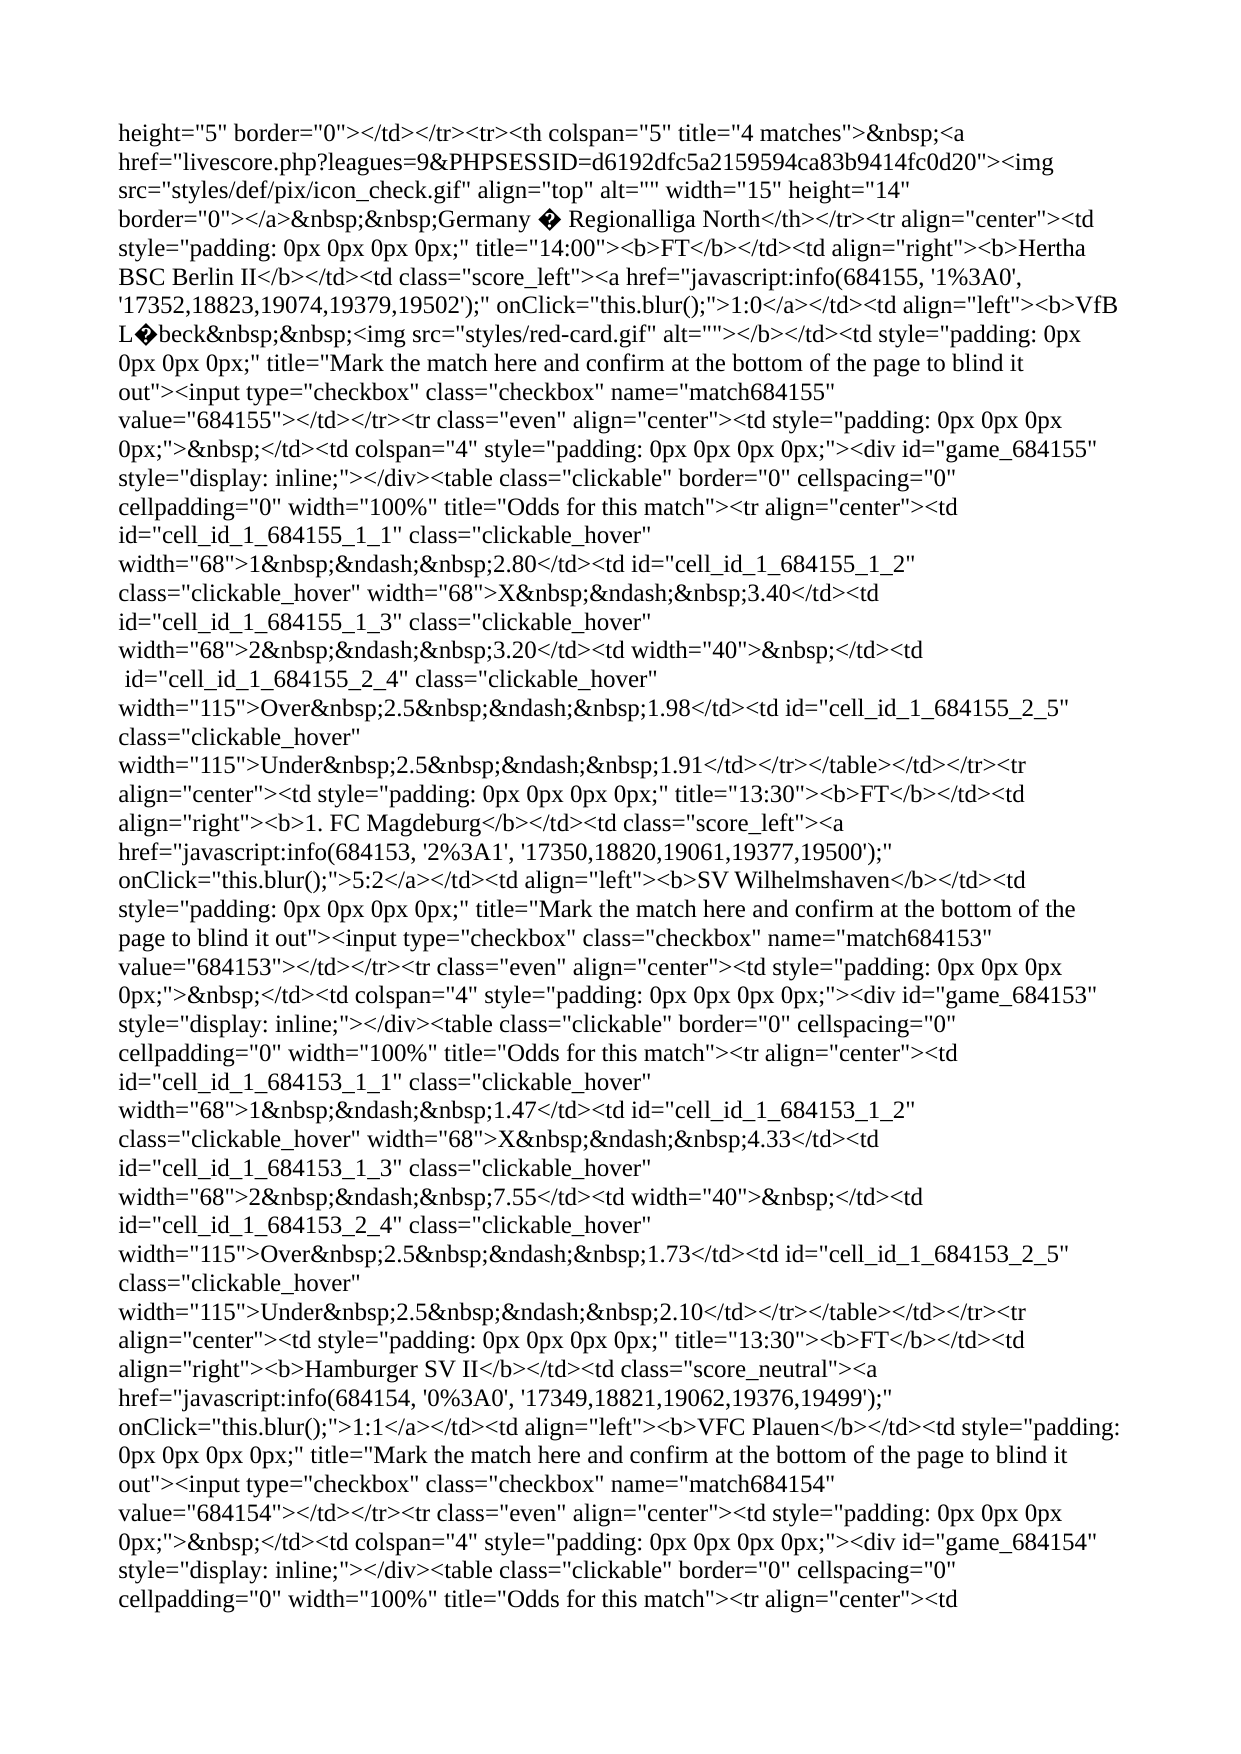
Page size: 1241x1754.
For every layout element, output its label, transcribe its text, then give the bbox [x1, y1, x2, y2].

text height="5" border="0"></td></tr><tr><th colspan="5" title="4 matches">&nbsp;<a href="livescore.php?leagues=9&PHPSESSID=d6192dfc5a2159594ca83b9414fc0d20"><img src="styles/def/pix/icon_check.gif" align="top" alt="" width="15" height="14" border="0"></a>&nbsp;&nbsp;Germany � Regionalliga North</th></tr><tr align="center"><td style="padding: 0px 0px 0px 0px;" title="14:00"><b>FT</b></td><td align="right"><b>Hertha BSC Berlin II</b></td><td class="score_left"><a href="javascript:info(684155, '1%3A0', '17352,18823,19074,19379,19502');" onClick="this.blur();">1:0</a></td><td align="left"><b>VfB L�beck&nbsp;&nbsp;<img src="styles/red-card.gif" alt=""></b></td><td style="padding: 0px 0px 0px 0px;" title="Mark the match here and confirm at the bottom of the page to blind it out"><input type="checkbox" class="checkbox" name="match684155" value="684155"></td></tr><tr class="even" align="center"><td style="padding: 0px 0px 0px 0px;">&nbsp;</td><td colspan="4" style="padding: 0px 0px 0px 0px;"><div id="game_684155" style="display: inline;"></div><table class="clickable" border="0" cellspacing="0" cellpadding="0" width="100%" title="Odds for this match"><tr align="center"><td id="cell_id_1_684155_1_1" class="clickable_hover" width="68">1&nbsp;&ndash;&nbsp;2.80</td><td id="cell_id_1_684155_1_2" class="clickable_hover" width="68">X&nbsp;&ndash;&nbsp;3.40</td><td id="cell_id_1_684155_1_3" class="clickable_hover" width="68">2&nbsp;&ndash;&nbsp;3.20</td><td width="40">&nbsp;</td><td [118, 118, 1122, 664]
text id="cell_id_1_684155_2_4" class="clickable_hover" width="115">Over&nbsp;2.5&nbsp;&ndash;&nbsp;1.98</td><td id="cell_id_1_684155_2_5" class="clickable_hover" width="115">Under&nbsp;2.5&nbsp;&ndash;&nbsp;1.91</td></tr></table></td></tr><tr align="center"><td style="padding: 0px 0px 0px 0px;" title="13:30"><b>FT</b></td><td align="right"><b>1. FC Magdeburg</b></td><td class="score_left"><a href="javascript:info(684153, '2%3A1', '17350,18820,19061,19377,19500');" onClick="this.blur();">5:2</a></td><td align="left"><b>SV Wilhelmshaven</b></td><td style="padding: 0px 0px 0px 0px;" title="Mark the match here and confirm at the bottom of the page to blind it out"><input type="checkbox" class="checkbox" name="match684153" value="684153"></td></tr><tr class="even" align="center"><td style="padding: 0px 0px 0px 0px;">&nbsp;</td><td colspan="4" style="padding: 0px 0px 0px 0px;"><div id="game_684153" style="display: inline;"></div><table class="clickable" border="0" cellspacing="0" cellpadding="0" width="100%" title="Odds for this match"><tr align="center"><td id="cell_id_1_684153_1_1" class="clickable_hover" width="68">1&nbsp;&ndash;&nbsp;1.47</td><td id="cell_id_1_684153_1_2" class="clickable_hover" width="68">X&nbsp;&ndash;&nbsp;4.33</td><td id="cell_id_1_684153_1_3" class="clickable_hover" width="68">2&nbsp;&ndash;&nbsp;7.55</td><td width="40">&nbsp;</td><td id="cell_id_1_684153_2_4" class="clickable_hover" width="115">Over&nbsp;2.5&nbsp;&ndash;&nbsp;1.73</td><td id="cell_id_1_684153_2_5" class="clickable_hover" width="115">Under&nbsp;2.5&nbsp;&ndash;&nbsp;2.10</td></tr></table></td></tr><tr align="center"><td style="padding: 0px 0px 0px 0px;" title="13:30"><b>FT</b></td><td align="right"><b>Hamburger SV II</b></td><td class="score_neutral"><a href="javascript:info(684154, '0%3A0', '17349,18821,19062,19376,19499');" onClick="this.blur();">1:1</a></td><td align="left"><b>VFC Plauen</b></td><td style="padding: 0px 0px 0px 0px;" title="Mark the match here and confirm at the bottom of the page to blind it out"><input type="checkbox" class="checkbox" name="match684154" value="684154"></td></tr><tr class="even" align="center"><td style="padding: 0px 0px 0px 0px;">&nbsp;</td><td colspan="4" style="padding: 0px 0px 0px 0px;"><div id="game_684154" style="display: inline;"></div><table class="clickable" border="0" cellspacing="0" cellpadding="0" width="100%" title="Odds for this match"><tr align="center"><td [118, 664, 1122, 1613]
